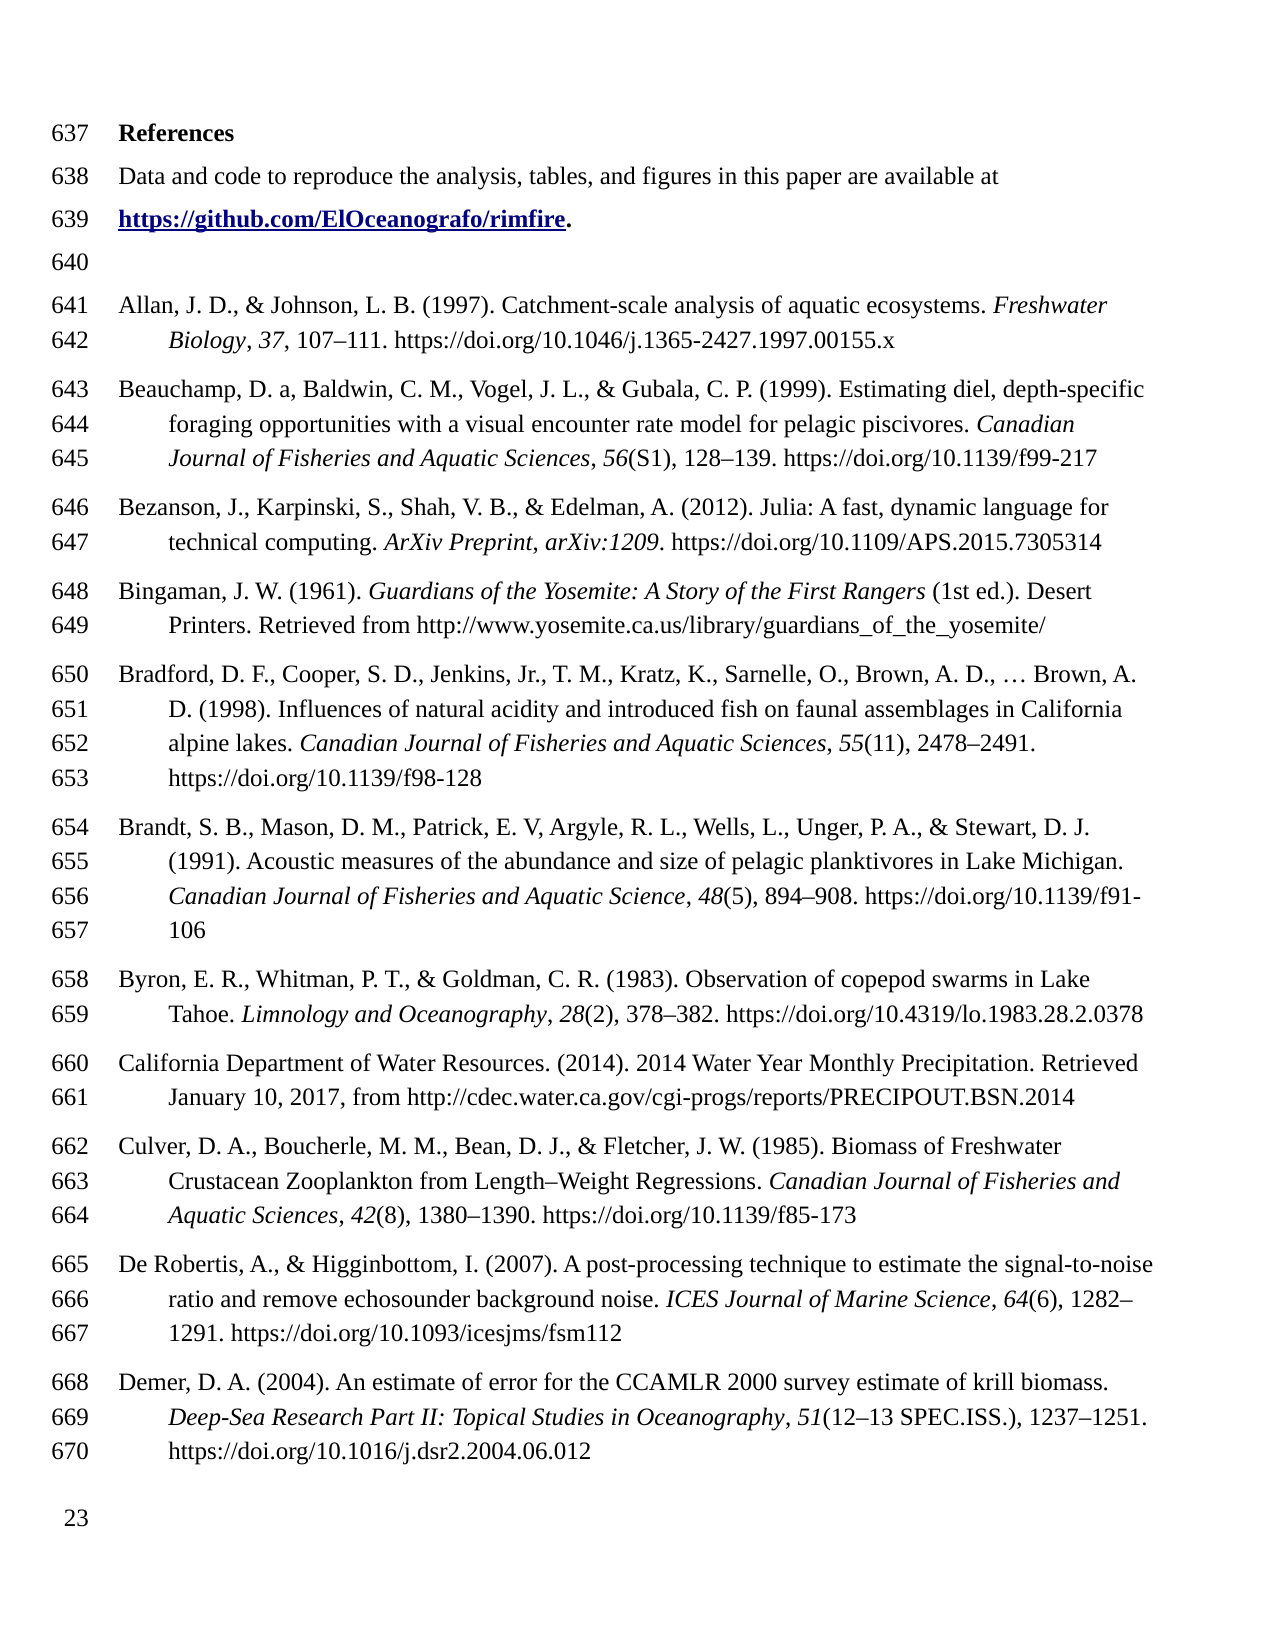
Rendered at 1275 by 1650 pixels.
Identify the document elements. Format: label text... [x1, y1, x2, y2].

text Bradford, D. F., Cooper, S. D., Jenkins, Jr., T. M., Kratz, K., Sarnelle, O., Brown, A. D., … Brown, A. D. (1998). Influences of natural acidity and introduced fish on faunal assemblages in California alpine lakes. Canadian Journal of Fisheries and Aquatic Sciences, 55(11), 2478–2491. https://doi.org/10.1139/f98-128 [118, 659, 1157, 791]
text De Robertis, A., & Higginbottom, I. (2007). A post-processing technique to estimate the signal-to-noise ratio and remove echosounder background noise. ICES Journal of Marine Science, 64(6), 1282–1291. https://doi.org/10.1093/icesjms/fsm112 [118, 1249, 1157, 1347]
text Demer, D. A. (2004). An estimate of error for the CCAMLR 2000 survey estimate of krill biomass. Deep-Sea Research Part II: Topical Studies in Oceanography, 51(12–13 SPEC.ISS.), 1237–1251. https://doi.org/10.1016/j.dsr2.2004.06.012 [118, 1367, 1157, 1465]
text Data and code to reproduce the analysis, tables, and figures in this paper are available at https://github.com/ElOceanografo/rimfire. [118, 161, 1157, 233]
text Byron, E. R., Whitman, P. T., & Goldman, C. R. (1983). Observation of copepod swarms in Lake Tahoe. Limnology and Oceanography, 28(2), 378–382. https://doi.org/10.4319/lo.1983.28.2.0378 [118, 964, 1157, 1027]
text Bingaman, J. W. (1961). Guardians of the Yosemite: A Story of the First Rangers (1st ed.). Desert Printers. Retrieved from http://www.yosemite.ca.us/library/guardians_of_the_yosemite/ [118, 576, 1157, 639]
text Allan, J. D., & Johnson, L. B. (1997). Catchment-scale analysis of aquatic ecosystems. Freshwater Biology, 37, 107–111. https://doi.org/10.1046/j.1365-2427.1997.00155.x [118, 291, 1157, 354]
text Bezanson, J., Karpinski, S., Shah, V. B., & Edelman, A. (2012). Julia: A fast, dynamic language for technical computing. ArXiv Preprint, arXiv:1209. https://doi.org/10.1109/APS.2015.7305314 [118, 492, 1157, 555]
text Culver, D. A., Boucherle, M. M., Bean, D. J., & Fletcher, J. W. (1985). Biomass of Freshwater Crustacean Zooplankton from Length–Weight Regressions. Canadian Journal of Fisheries and Aquatic Sciences, 42(8), 1380–1390. https://doi.org/10.1139/f85-173 [118, 1131, 1157, 1229]
text References [118, 118, 1157, 147]
text California Department of Water Resources. (2014). 2014 Water Year Monthly Precipitation. Retrieved January 10, 2017, from http://cdec.water.ca.gov/cgi-progs/reports/PRECIPOUT.BSN.2014 [118, 1048, 1157, 1111]
text Beauchamp, D. a, Baldwin, C. M., Vogel, J. L., & Gubala, C. P. (1999). Estimating diel, depth-specific foraging opportunities with a visual encounter rate model for pelagic piscivores. Canadian Journal of Fisheries and Aquatic Sciences, 56(S1), 128–139. https://doi.org/10.1139/f99-217 [118, 374, 1157, 472]
text Brandt, S. B., Mason, D. M., Patrick, E. V, Argyle, R. L., Wells, L., Unger, P. A., & Stewart, D. J. (1991). Acoustic measures of the abundance and size of pelagic planktivores in Lake Michigan. Canadian Journal of Fisheries and Aquatic Science, 48(5), 894–908. https://doi.org/10.1139/f91-106 [118, 812, 1157, 944]
